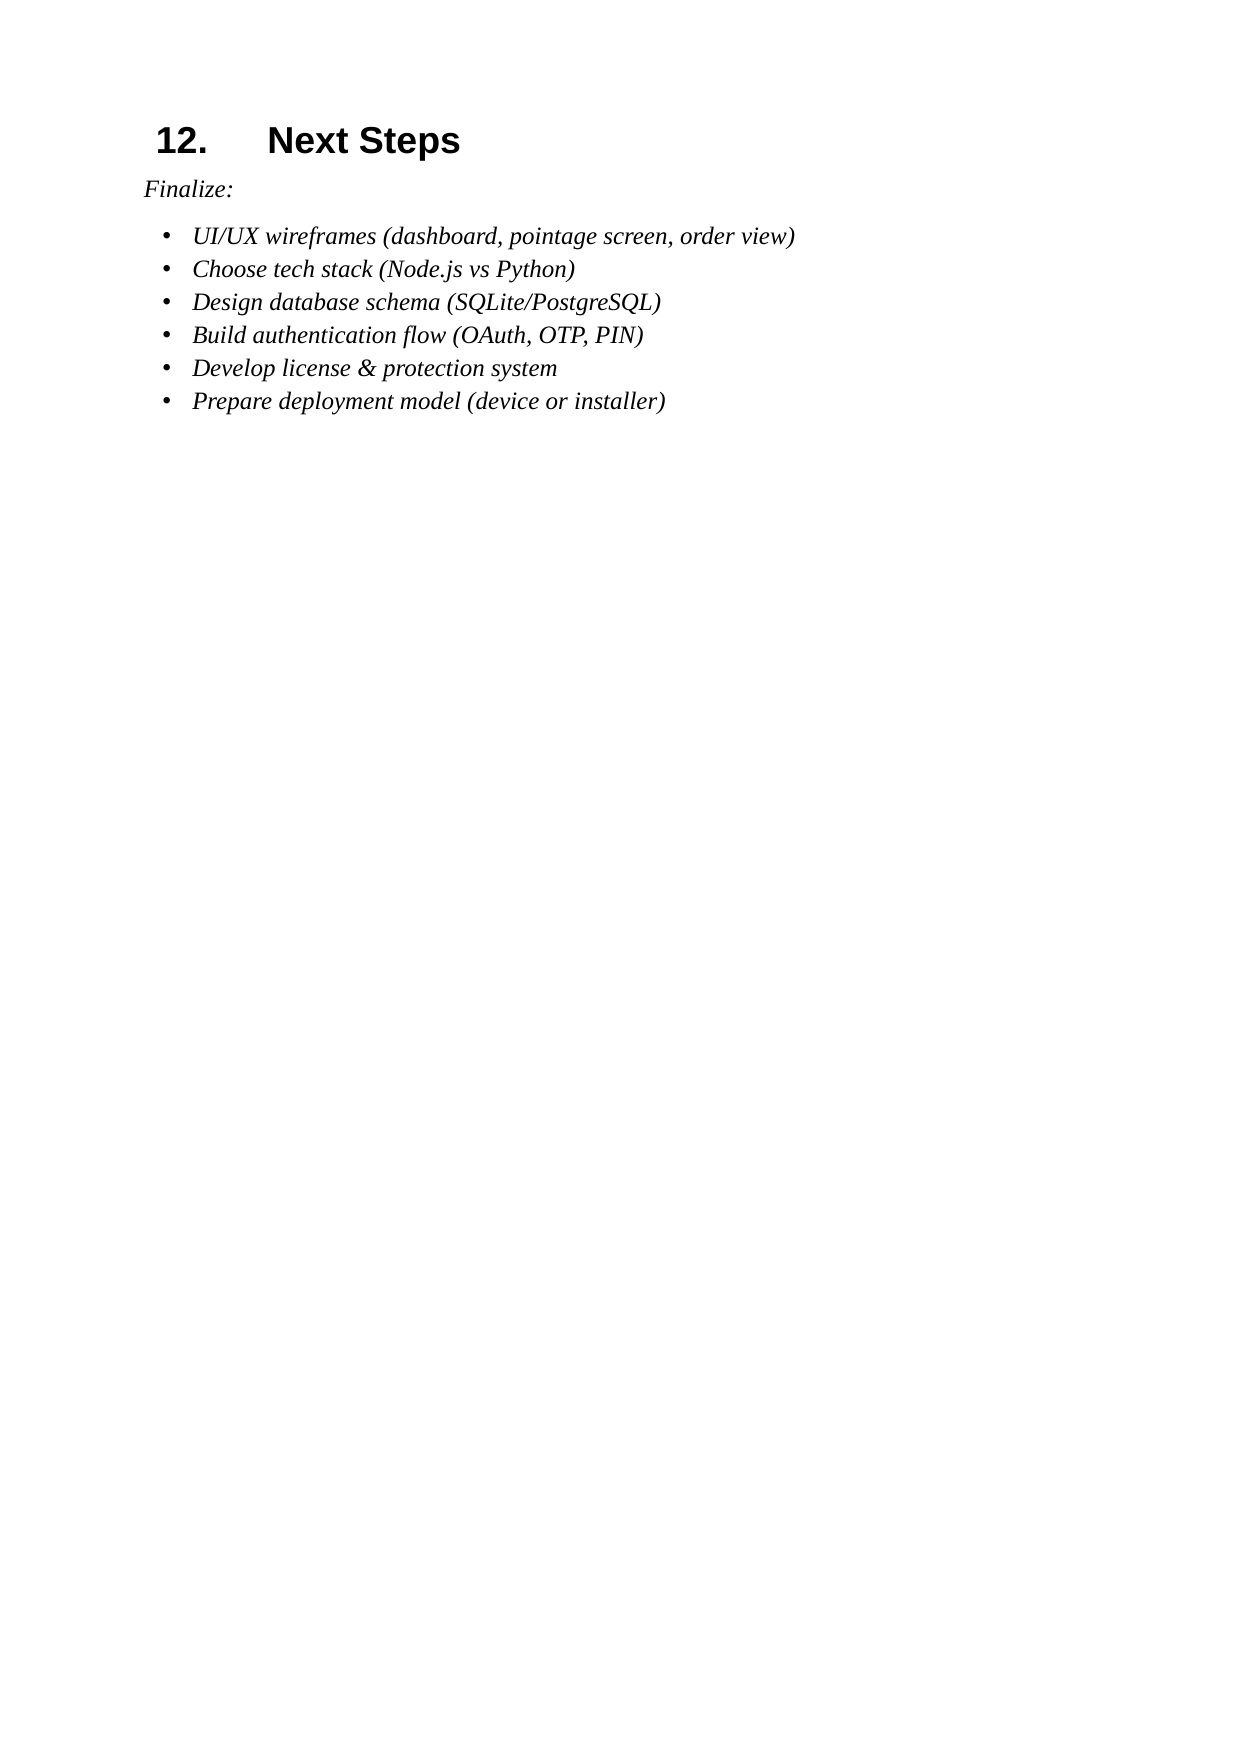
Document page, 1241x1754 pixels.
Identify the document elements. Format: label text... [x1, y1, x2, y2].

subtitle Next Steps [156, 118, 1122, 161]
list Develop license & protection system [162, 353, 1122, 382]
list Prepare deployment model (device or installer) [162, 386, 1122, 415]
list UI/UX wireframes (dashboard, pointage screen, order view) [162, 221, 1122, 250]
list Choose tech stack (Node.js vs Python) [162, 254, 1122, 283]
text ✅ Finalize: [118, 174, 1122, 202]
list Design database schema (SQLite/PostgreSQL) [162, 287, 1122, 316]
list Build authentication flow (OAuth, OTP, PIN) [162, 320, 1122, 349]
